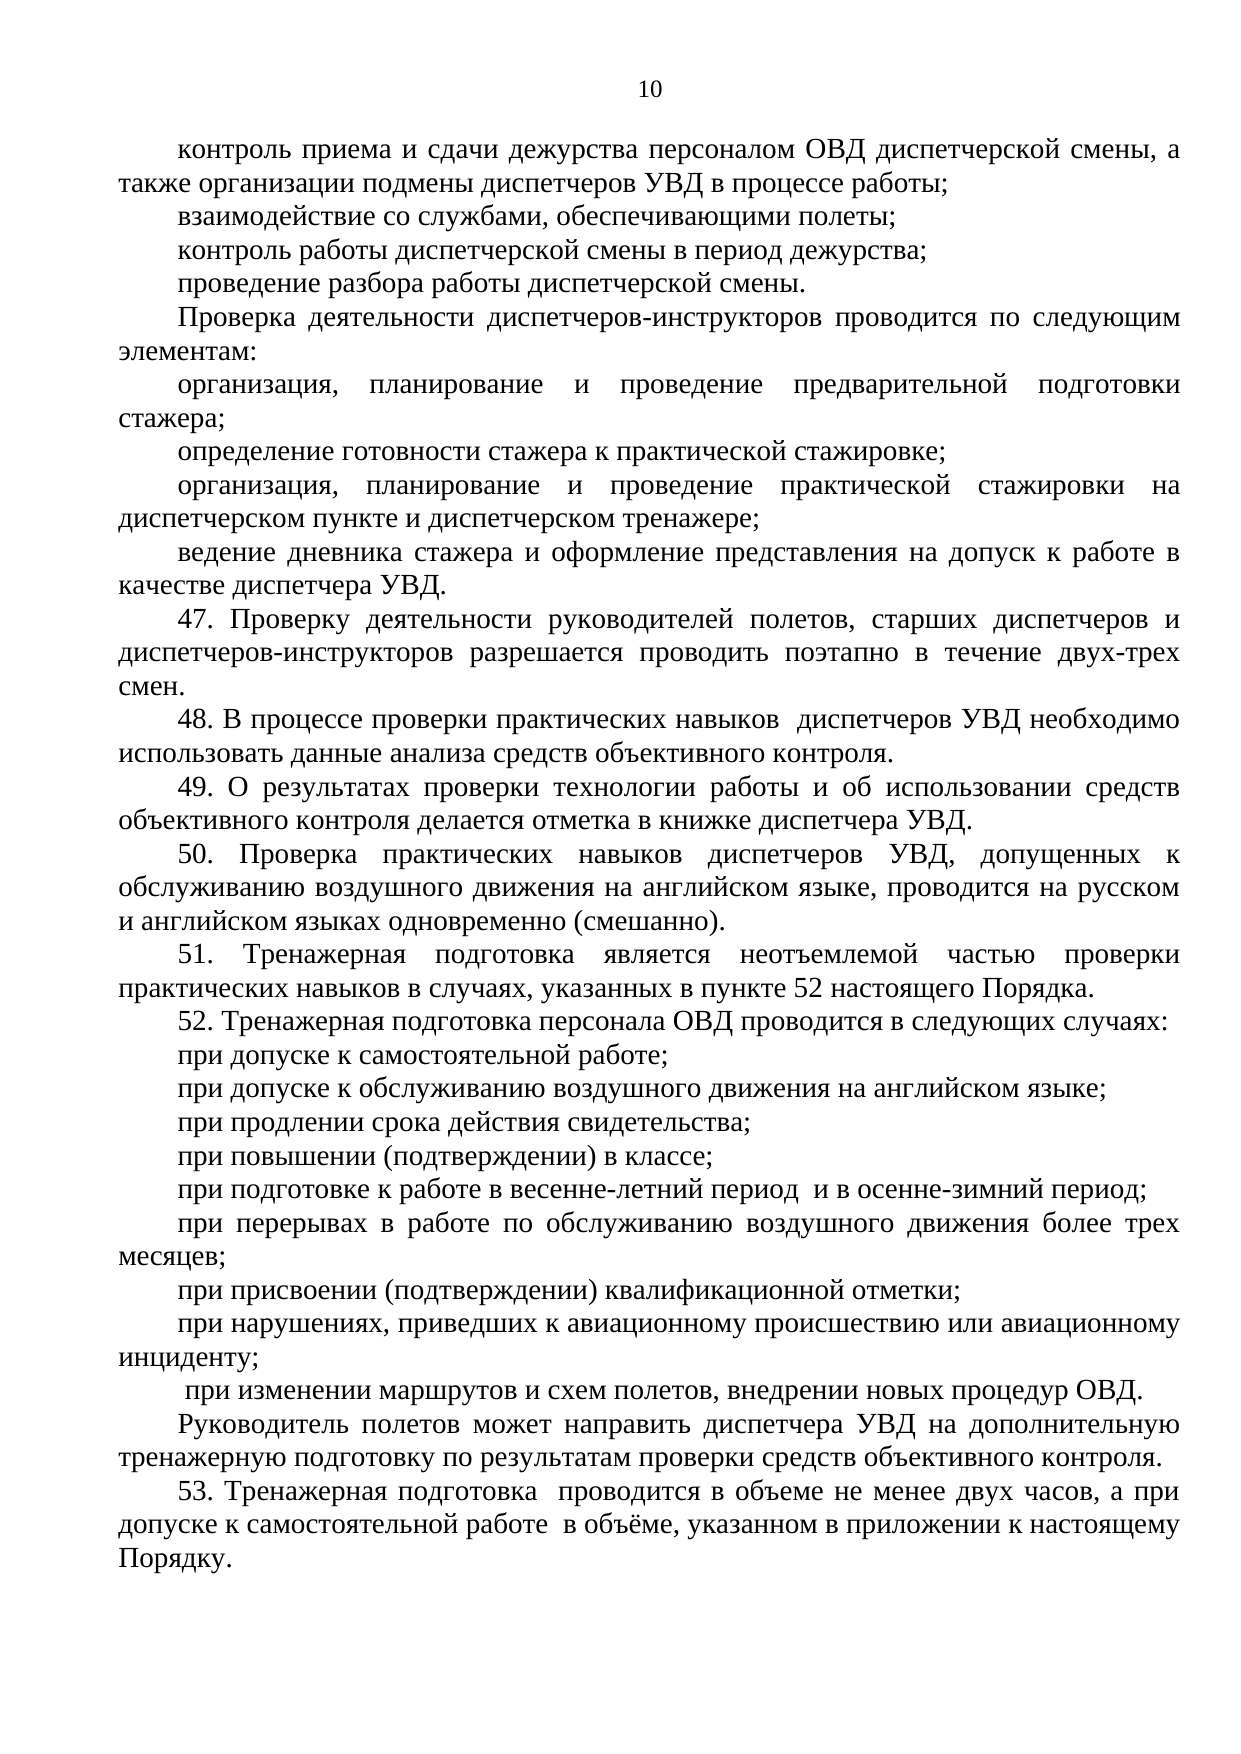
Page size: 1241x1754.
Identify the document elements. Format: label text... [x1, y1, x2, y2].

text 48. В процессе проверки практических навыков диспетчеров УВД необходимо использовать данные анализа средств объективного контроля. [118, 702, 1181, 769]
text взаимодействие со службами, обеспечивающими полеты; [118, 198, 1181, 232]
text 50. Проверка практических навыков диспетчеров УВД, допущенных к обслуживанию воздушного движения на английском языке, проводится на русском и английском языках одновременно (смешанно). [118, 836, 1181, 936]
text контроль приема и сдачи дежурства персоналом ОВД диспетчерской смены, а также организации подмены диспетчеров УВД в процессе работы; [118, 131, 1181, 198]
text при допуске к обслуживанию воздушного движения на английском языке; [118, 1071, 1181, 1104]
text определение готовности стажера к практической стажировке; [118, 433, 1181, 467]
text при продлении срока действия свидетельства; [118, 1104, 1181, 1138]
text при повышении (подтверждении) в классе; [118, 1138, 1181, 1171]
text организация, планирование и проведение практической стажировки на диспетчерском пункте и диспетчерском тренажере; [118, 467, 1181, 534]
text при присвоении (подтверждении) квалификационной отметки; [118, 1272, 1181, 1305]
text организация, планирование и проведение предварительной подготовки стажера; [118, 366, 1181, 433]
text 51. Тренажерная подготовка является неотъемлемой частью проверки практических навыков в случаях, указанных в пункте 52 настоящего Порядка. [118, 936, 1181, 1003]
text 47. Проверку деятельности руководителей полетов, старших диспетчеров и диспетчеров-инструкторов разрешается проводить поэтапно в течение двух-трех смен. [118, 601, 1181, 702]
text при изменении маршрутов и схем полетов, внедрении новых процедур ОВД. [118, 1372, 1181, 1406]
text ведение дневника стажера и оформление представления на допуск к работе в качестве диспетчера УВД. [118, 534, 1181, 601]
text при допуске к самостоятельной работе; [118, 1037, 1181, 1071]
text проведение разбора работы диспетчерской смены. [118, 266, 1181, 299]
text при нарушениях, приведших к авиационному происшествию или авиационному инциденту; [118, 1305, 1181, 1372]
text Проверка деятельности диспетчеров-инструкторов проводится по следующим элементам: [118, 299, 1181, 366]
text 52. Тренажерная подготовка персонала ОВД проводится в следующих случаях: [118, 1003, 1181, 1037]
text Руководитель полетов может направить диспетчера УВД на дополнительную тренажерную подготовку по результатам проверки средств объективного контроля. [118, 1406, 1181, 1473]
text при подготовке к работе в весенне-летний период и в осенне-зимний период; [118, 1171, 1181, 1205]
text при перерывах в работе по обслуживанию воздушного движения более трех месяцев; [118, 1205, 1181, 1272]
text 49. О результатах проверки технологии работы и об использовании средств объективного контроля делается отметка в книжке диспетчера УВД. [118, 769, 1181, 836]
text 53. Тренажерная подготовка проводится в объеме не менее двух часов, а при допуске к самостоятельной работе в объёме, указанном в приложении к настоящему Порядку. [118, 1473, 1181, 1574]
text контроль работы диспетчерской смены в период дежурства; [118, 232, 1181, 266]
